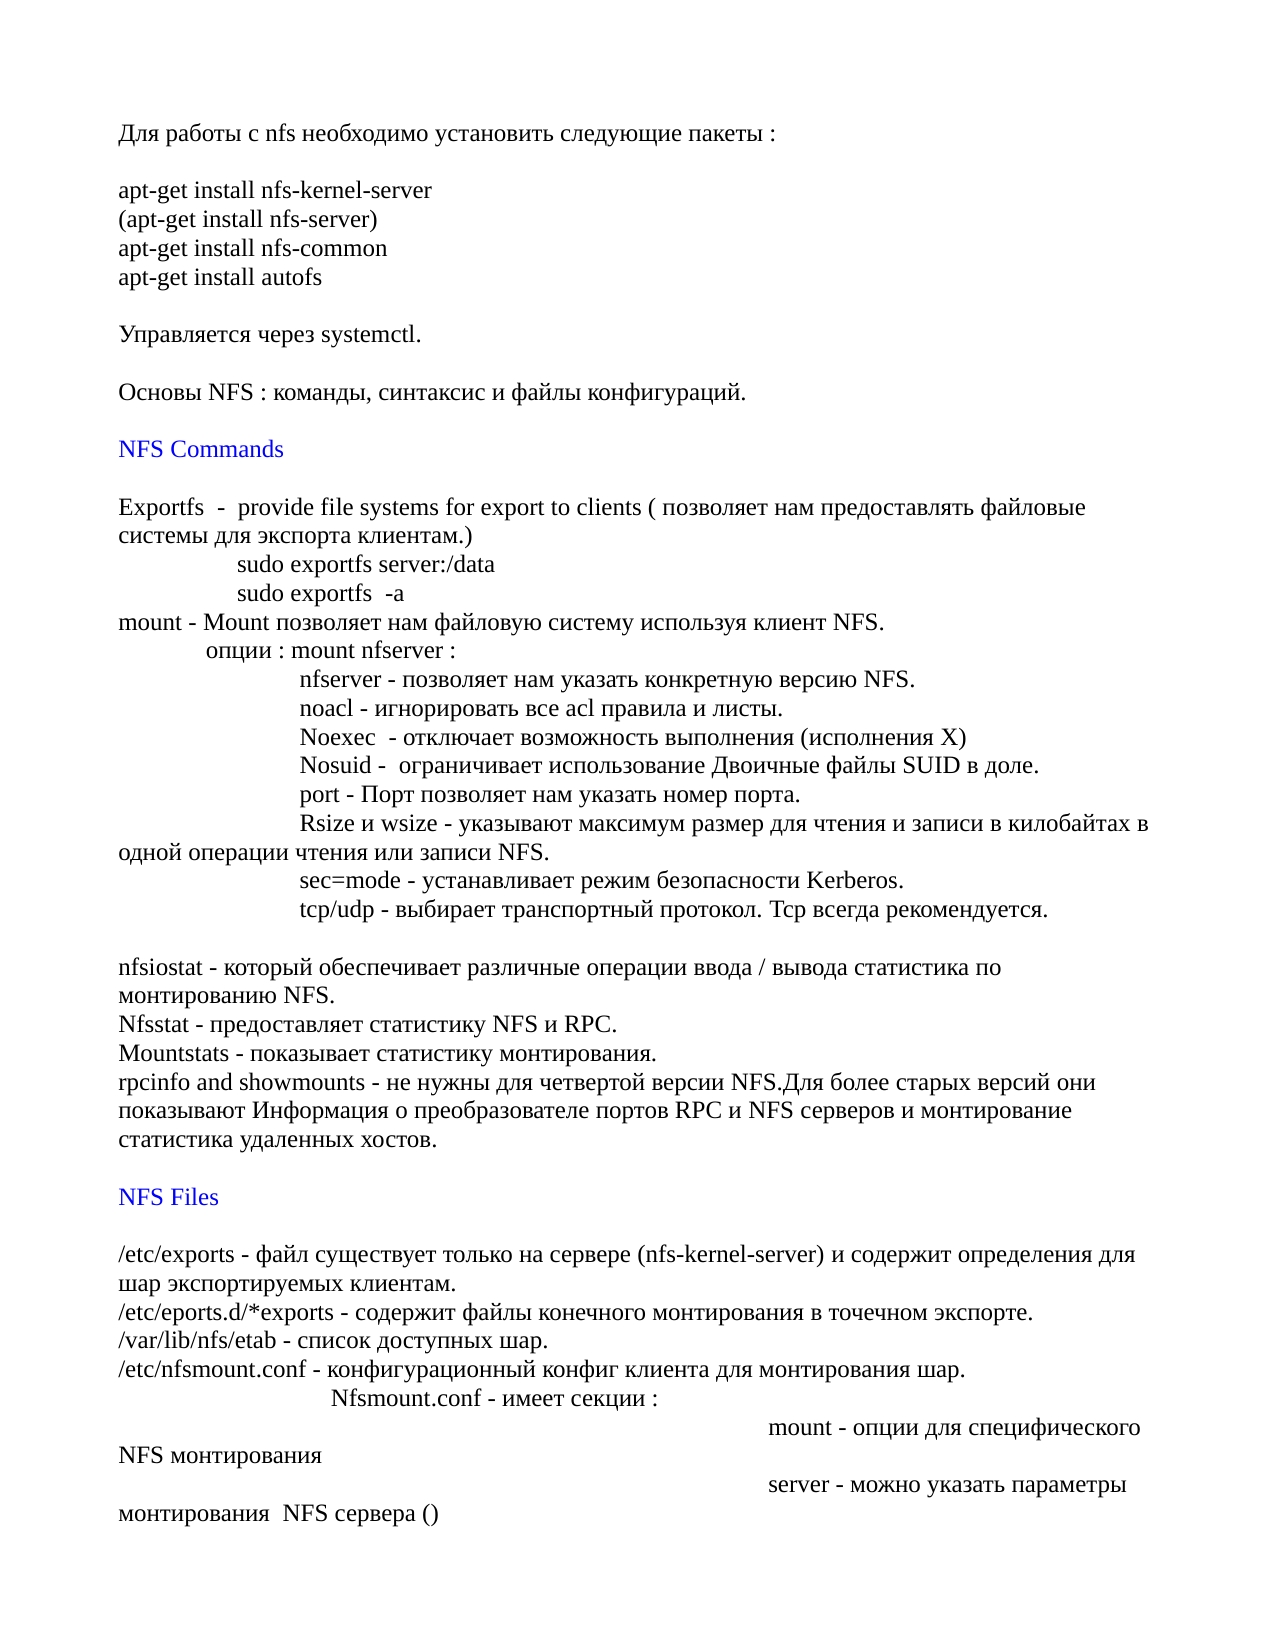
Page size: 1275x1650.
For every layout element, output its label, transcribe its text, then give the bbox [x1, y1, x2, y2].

text sec=mode - устанавливает режим безопасности Kerberos. [118, 866, 1157, 894]
text server - можно указать параметры монтирования NFS сервера () [118, 1469, 1157, 1527]
text Nfsstat - предоставляет статистику NFS и RPC. [118, 1009, 1157, 1038]
text Основы NFS : команды, синтаксис и файлы конфигураций. [118, 377, 1157, 406]
text (apt-get install nfs-server) [118, 204, 1157, 233]
text Rsize и wsize - указывают максимум размер для чтения и записи в килобайтах в одной операции чтения или записи NFS. [118, 808, 1157, 866]
text Для работы с nfs необходимо установить следующие пакеты : [118, 118, 1157, 147]
text noacl - игнорировать все acl правила и листы. [118, 693, 1157, 722]
text Nfsmount.conf - имеет секции : [118, 1383, 1157, 1412]
text nfserver - позволяет нам указать конкретную версию NFS. [118, 664, 1157, 693]
text tcp/udp - выбирает транспортный протокол. Tcp всегда рекомендуется. [118, 894, 1157, 923]
text sudo exportfs server:/data [118, 549, 1157, 578]
text apt-get install autofs [118, 262, 1157, 291]
text sudo exportfs -a [118, 578, 1157, 607]
text Noexec - отключает возможность выполнения (исполнения X) [118, 722, 1157, 751]
text port - Порт позволяет нам указать номер порта. [118, 779, 1157, 808]
text /etc/exports - файл существует только на сервере (nfs-kernel-server) и содержит определения для шар экспортируемых клиентам. [118, 1239, 1157, 1297]
text /etc/nfsmount.conf - конфигурационный конфиг клиента для монтирования шар. [118, 1354, 1157, 1383]
text Exportfs - provide file systems for export to clients ( позволяет нам предоставлять файловые системы для экспорта клиентам.) [118, 492, 1157, 549]
text nfsiostat - который обеспечивает различные операции ввода / вывода статистика по монтированию NFS. [118, 952, 1157, 1009]
text apt-get install nfs-common [118, 233, 1157, 262]
text Mountstats - показывает статистику монтирования. [118, 1038, 1157, 1067]
text mount - опции для специфического NFS монтирования [118, 1412, 1157, 1469]
text NFS Files [118, 1182, 1157, 1211]
text /etc/eports.d/*exports - содержит файлы конечного монтирования в точечном экспорте. [118, 1297, 1157, 1326]
text NFS Commands [118, 434, 1157, 463]
text apt-get install nfs-kernel-server [118, 176, 1157, 204]
text /var/lib/nfs/etab - список доступных шар. [118, 1326, 1157, 1354]
text Nosuid - ограничивает использование Двоичные файлы SUID в доле. [118, 751, 1157, 779]
text rpcinfo and showmounts - не нужны для четвертой версии NFS.Для более старых версий они показывают Информация о преобразователе портов RPC и NFS серверов и монтирование статистика удаленных хостов. [118, 1067, 1157, 1153]
text Управляется через systemctl. [118, 319, 1157, 348]
text mount - Mount позволяет нам файловую систему используя клиент NFS. [118, 607, 1157, 636]
text опции : mount nfserver : [118, 636, 1157, 664]
